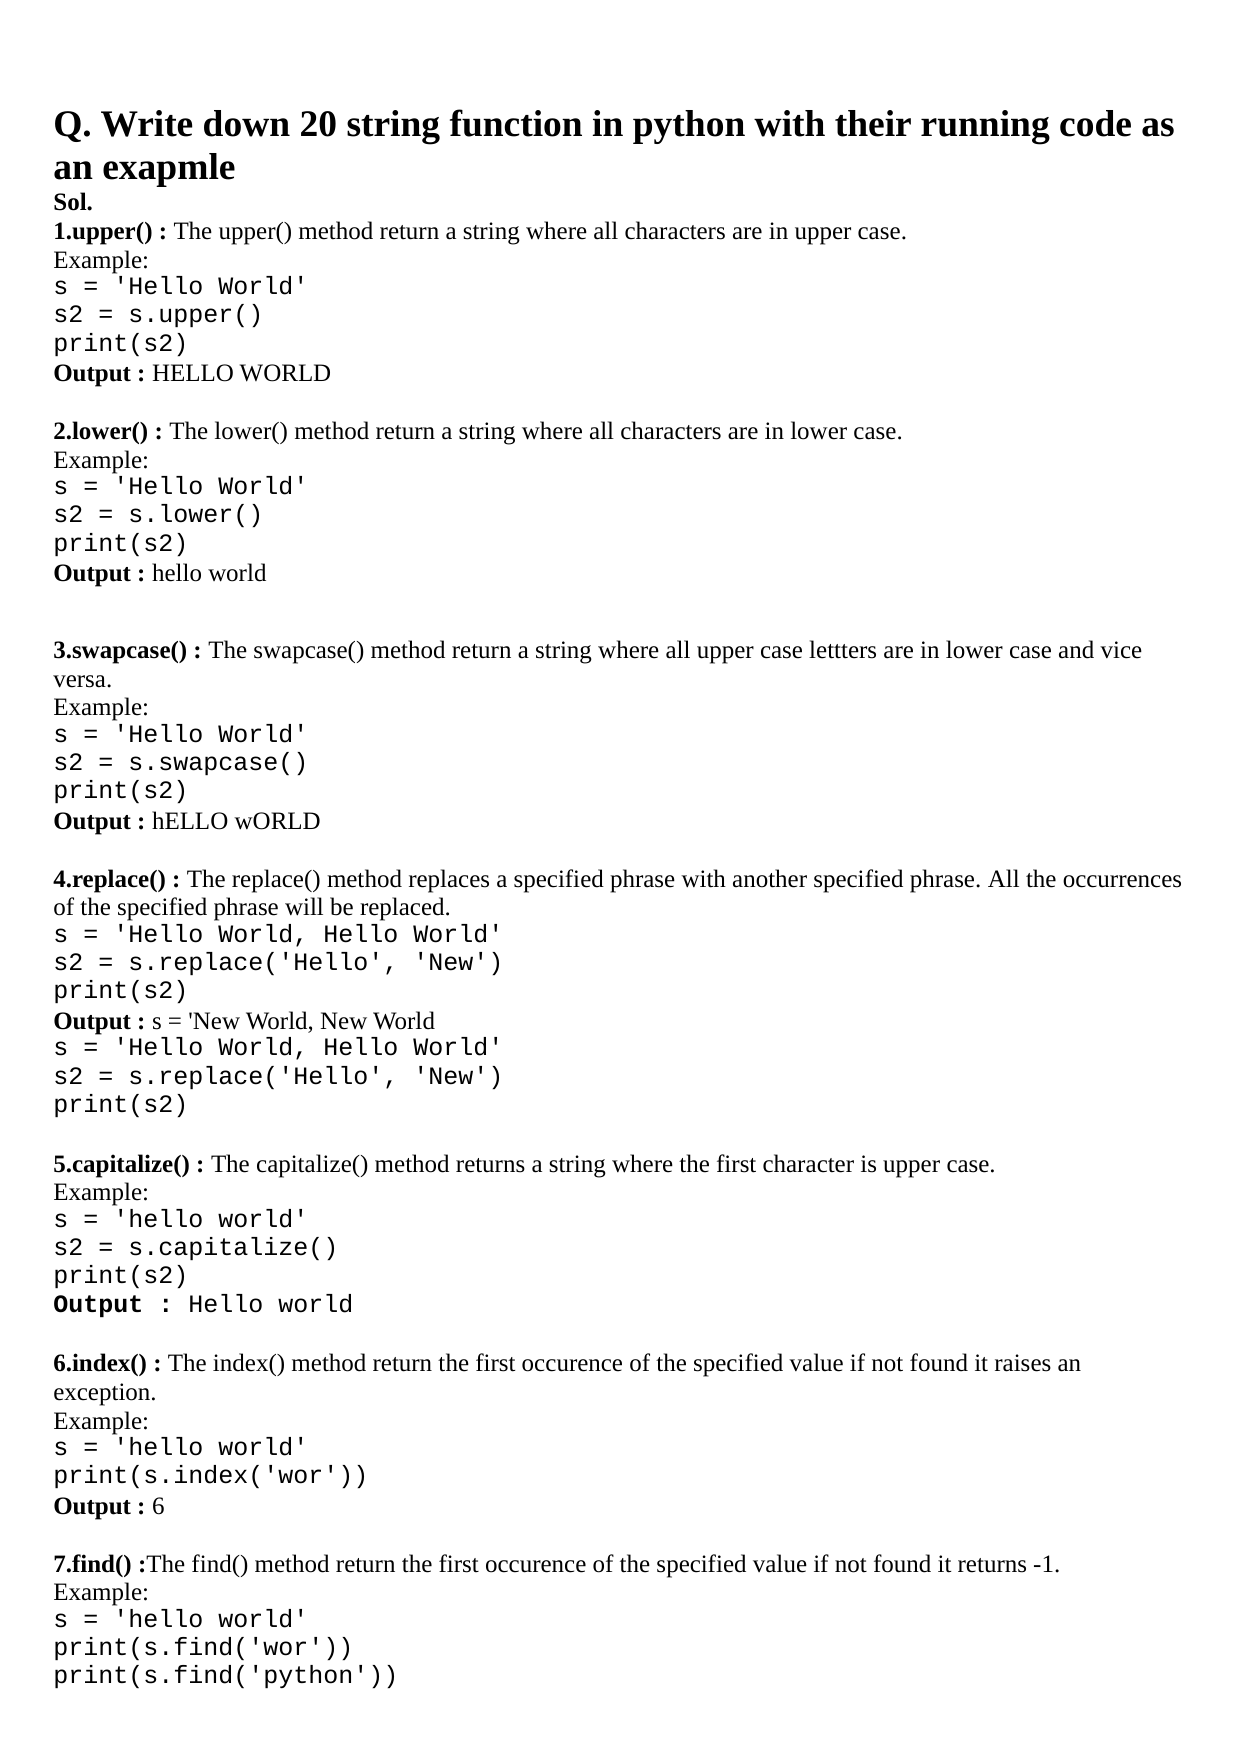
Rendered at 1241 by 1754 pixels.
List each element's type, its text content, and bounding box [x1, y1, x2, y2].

text Output : Hello world [53, 1291, 1187, 1319]
text s = 'hello world' [53, 1606, 1187, 1634]
text Example: [53, 1577, 1187, 1606]
text s = 'hello world' [53, 1434, 1187, 1463]
text 3.swapcase() : The swapcase() method return a string where all upper case lettters are in lower case and vice versa. [53, 635, 1187, 692]
text 1.upper() : The upper() method return a string where all characters are in upper case. [53, 216, 1187, 245]
text Output : s = 'New World, New World [53, 1006, 1187, 1035]
text Example: [53, 1177, 1187, 1206]
text s2 = s.replace('Hello', 'New') [53, 1063, 1187, 1092]
text print(s.find('python')) [53, 1663, 1187, 1691]
text Sol. [53, 187, 1187, 216]
text s = 'Hello World' [53, 721, 1187, 749]
text 4.replace() : The replace() method replaces a specified phrase with another specified phrase. All the occurrences of the specified phrase will be replaced. [53, 864, 1187, 921]
text print(s.find('wor')) [53, 1634, 1187, 1663]
text Example: [53, 1406, 1187, 1434]
text print(s2) [53, 330, 1187, 358]
text print(s.index('wor')) [53, 1463, 1187, 1491]
text 6.index() : The index() method return the first occurence of the specified value if not found it raises an exception. [53, 1348, 1187, 1406]
text Output : hello world [53, 558, 1187, 587]
text 7.find() :The find() method return the first occurence of the specified value if not found it returns -1. [53, 1549, 1187, 1577]
text print(s2) [53, 530, 1187, 558]
text Example: [53, 692, 1187, 721]
text print(s2) [53, 1092, 1187, 1120]
text Example: [53, 245, 1187, 273]
text Output : hELLO wORLD [53, 806, 1187, 835]
text s2 = s.replace('Hello', 'New') [53, 949, 1187, 978]
text print(s2) [53, 778, 1187, 806]
text s = 'hello world' [53, 1206, 1187, 1234]
text Output : 6 [53, 1491, 1187, 1520]
text print(s2) [53, 1263, 1187, 1291]
text print(s2) [53, 978, 1187, 1006]
text s2 = s.lower() [53, 502, 1187, 530]
text 5.capitalize() : The capitalize() method returns a string where the first character is upper case. [53, 1149, 1187, 1177]
text Example: [53, 445, 1187, 473]
text Output : HELLO WORLD [53, 358, 1187, 387]
text Q. Write down 20 string function in python with their running code as an exapmle [53, 101, 1187, 187]
text s2 = s.capitalize() [53, 1234, 1187, 1263]
text s = 'Hello World, Hello World' [53, 921, 1187, 949]
text s = 'Hello World' [53, 473, 1187, 502]
text 2.lower() : The lower() method return a string where all characters are in lower case. [53, 416, 1187, 445]
text s2 = s.upper() [53, 302, 1187, 330]
text s2 = s.swapcase() [53, 749, 1187, 778]
text s = 'Hello World' [53, 273, 1187, 302]
text s = 'Hello World, Hello World' [53, 1035, 1187, 1063]
